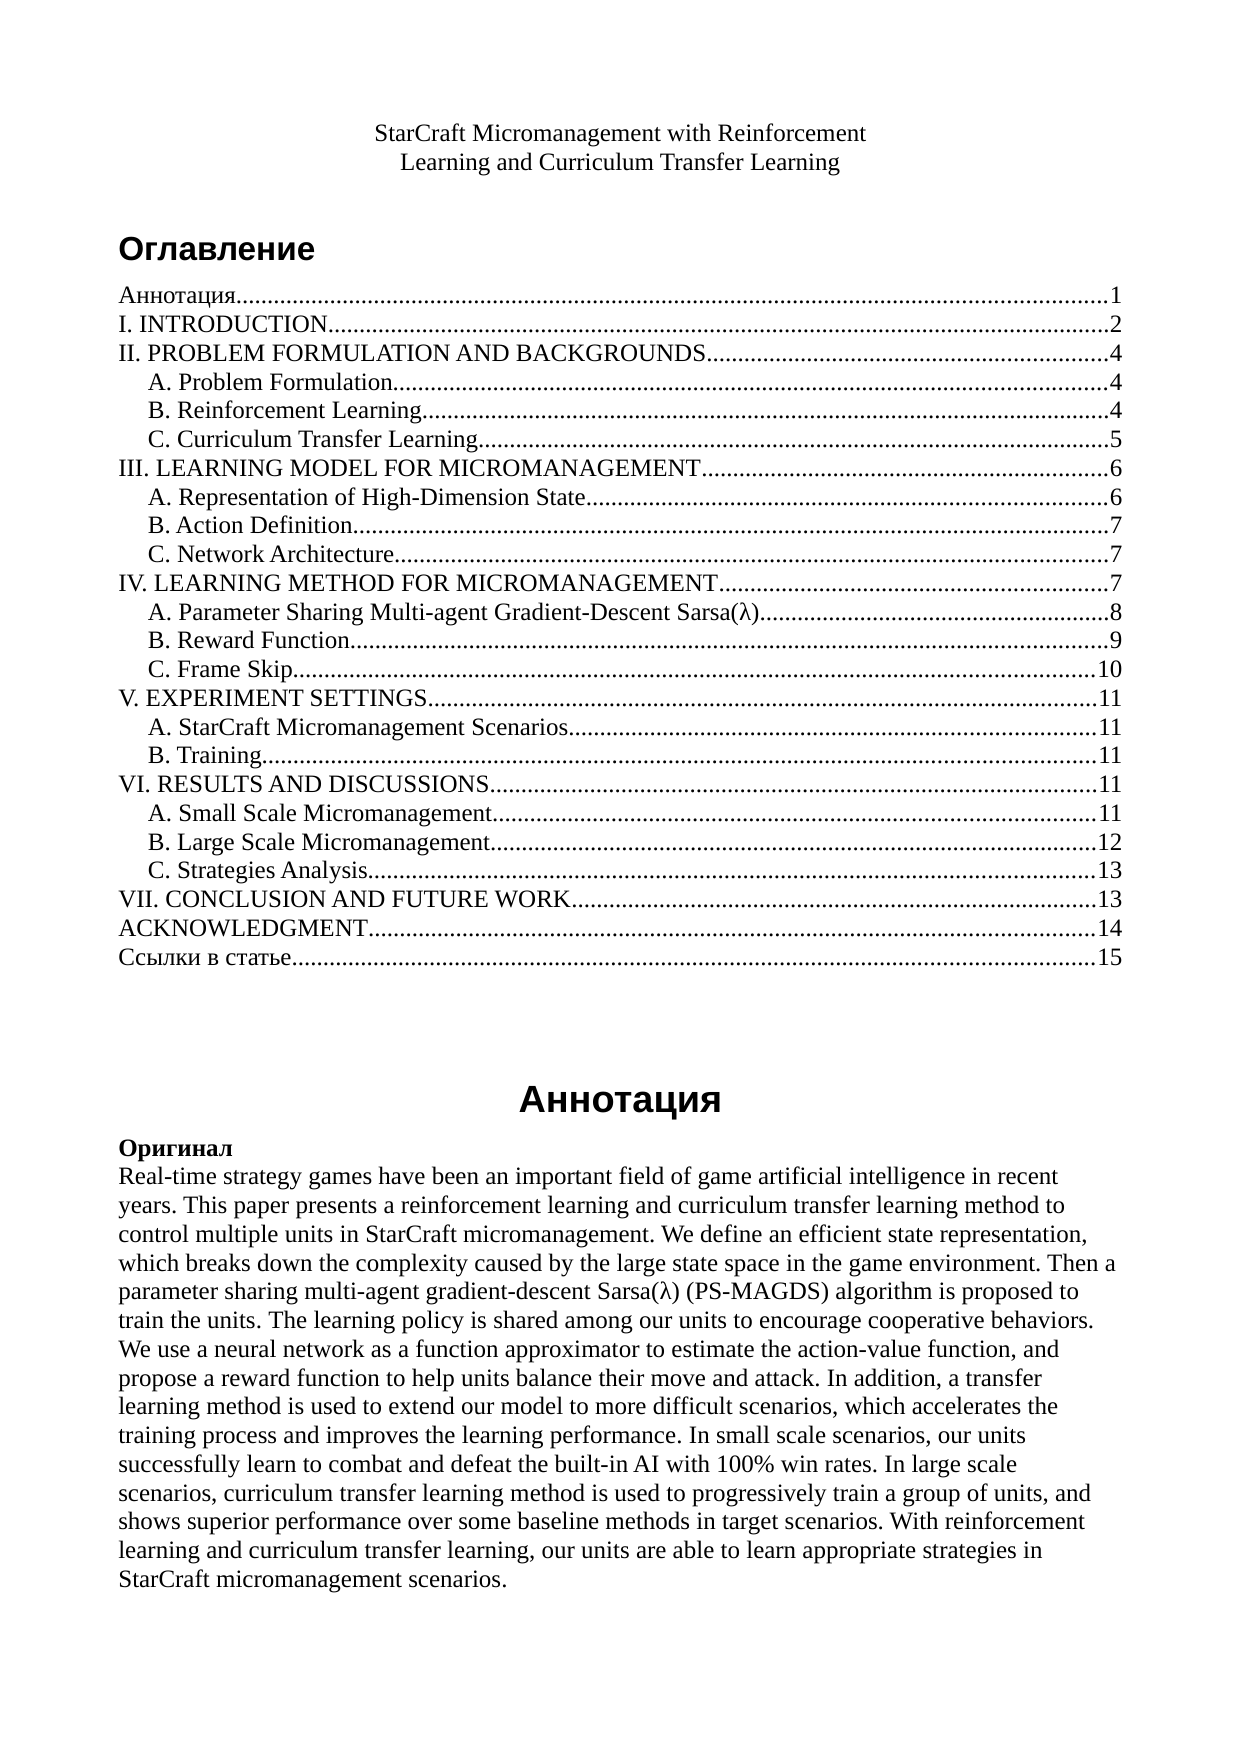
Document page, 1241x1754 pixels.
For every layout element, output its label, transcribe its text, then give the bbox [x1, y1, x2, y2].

text C. Network Architecture 7 [148, 539, 1122, 568]
text A. Representation of High-Dimension State 6 [148, 482, 1122, 510]
text C. Curriculum Transfer Learning 5 [148, 424, 1122, 453]
text A. StarCraft Micromanagement Scenarios 11 [148, 712, 1122, 740]
text B. Reward Function 9 [148, 625, 1122, 654]
subtitle Аннотация [118, 1076, 1122, 1120]
text B. Reinforcement Learning 4 [148, 395, 1122, 424]
text A. Small Scale Micromanagement 11 [148, 798, 1122, 827]
text B. Action Definition 7 [148, 510, 1122, 539]
text I. INTRODUCTION 2 [118, 309, 1122, 338]
text II. PROBLEM FORMULATION AND BACKGROUNDS 4 [118, 338, 1122, 367]
text Оригинал [118, 1133, 1122, 1161]
text Real-time strategy games have been an important field of game artificial intelligence in recent years. This paper presents a reinforcement learning and curriculum transfer learning method to control multiple units in StarCraft micromanagement. We define an efficient state representation, which breaks down the complexity caused by the large state space in the game environment. Then a parameter sharing multi-agent gradient-descent Sarsa(λ) (PS-MAGDS) algorithm is proposed to train the units. The learning policy is shared among our units to encourage cooperative behaviors. We use a neural network as a function approximator to estimate the action-value function, and propose a reward function to help units balance their move and attack. In addition, a transfer learning method is used to extend our model to more difficult scenarios, which accelerates the training process and improves the learning performance. In small scale scenarios, our units successfully learn to combat and defeat the built-in AI with 100% win rates. In large scale scenarios, curriculum transfer learning method is used to progressively train a group of units, and shows superior performance over some baseline methods in target scenarios. With reinforcement learning and curriculum transfer learning, our units are able to learn appropriate strategies in StarCraft micromanagement scenarios. [118, 1161, 1122, 1593]
text Learning and Curriculum Transfer Learning [118, 147, 1122, 176]
text IV. LEARNING METHOD FOR MICROMANAGEMENT 7 [118, 568, 1122, 597]
text Ссылки в статье 15 [118, 942, 1122, 970]
text VII. CONCLUSION AND FUTURE WORK 13 [118, 884, 1122, 913]
text Аннотация 1 [118, 280, 1122, 309]
text B. Training 11 [148, 740, 1122, 769]
text V. EXPERIMENT SETTINGS 11 [118, 683, 1122, 712]
text III. LEARNING MODEL FOR MICROMANAGEMENT 6 [118, 453, 1122, 482]
text StarCraft Micromanagement with Reinforcement [118, 118, 1122, 147]
text C. Strategies Analysis 13 [148, 855, 1122, 884]
text ACKNOWLEDGMENT 14 [118, 913, 1122, 942]
text VI. RESULTS AND DISCUSSIONS 11 [118, 769, 1122, 798]
text A. Parameter Sharing Multi-agent Gradient-Descent Sarsa(λ) 8 [148, 597, 1122, 625]
subtitle Оглавление [118, 229, 1122, 268]
text A. Problem Formulation 4 [148, 367, 1122, 395]
text B. Large Scale Micromanagement 12 [148, 827, 1122, 855]
text C. Frame Skip 10 [148, 654, 1122, 683]
